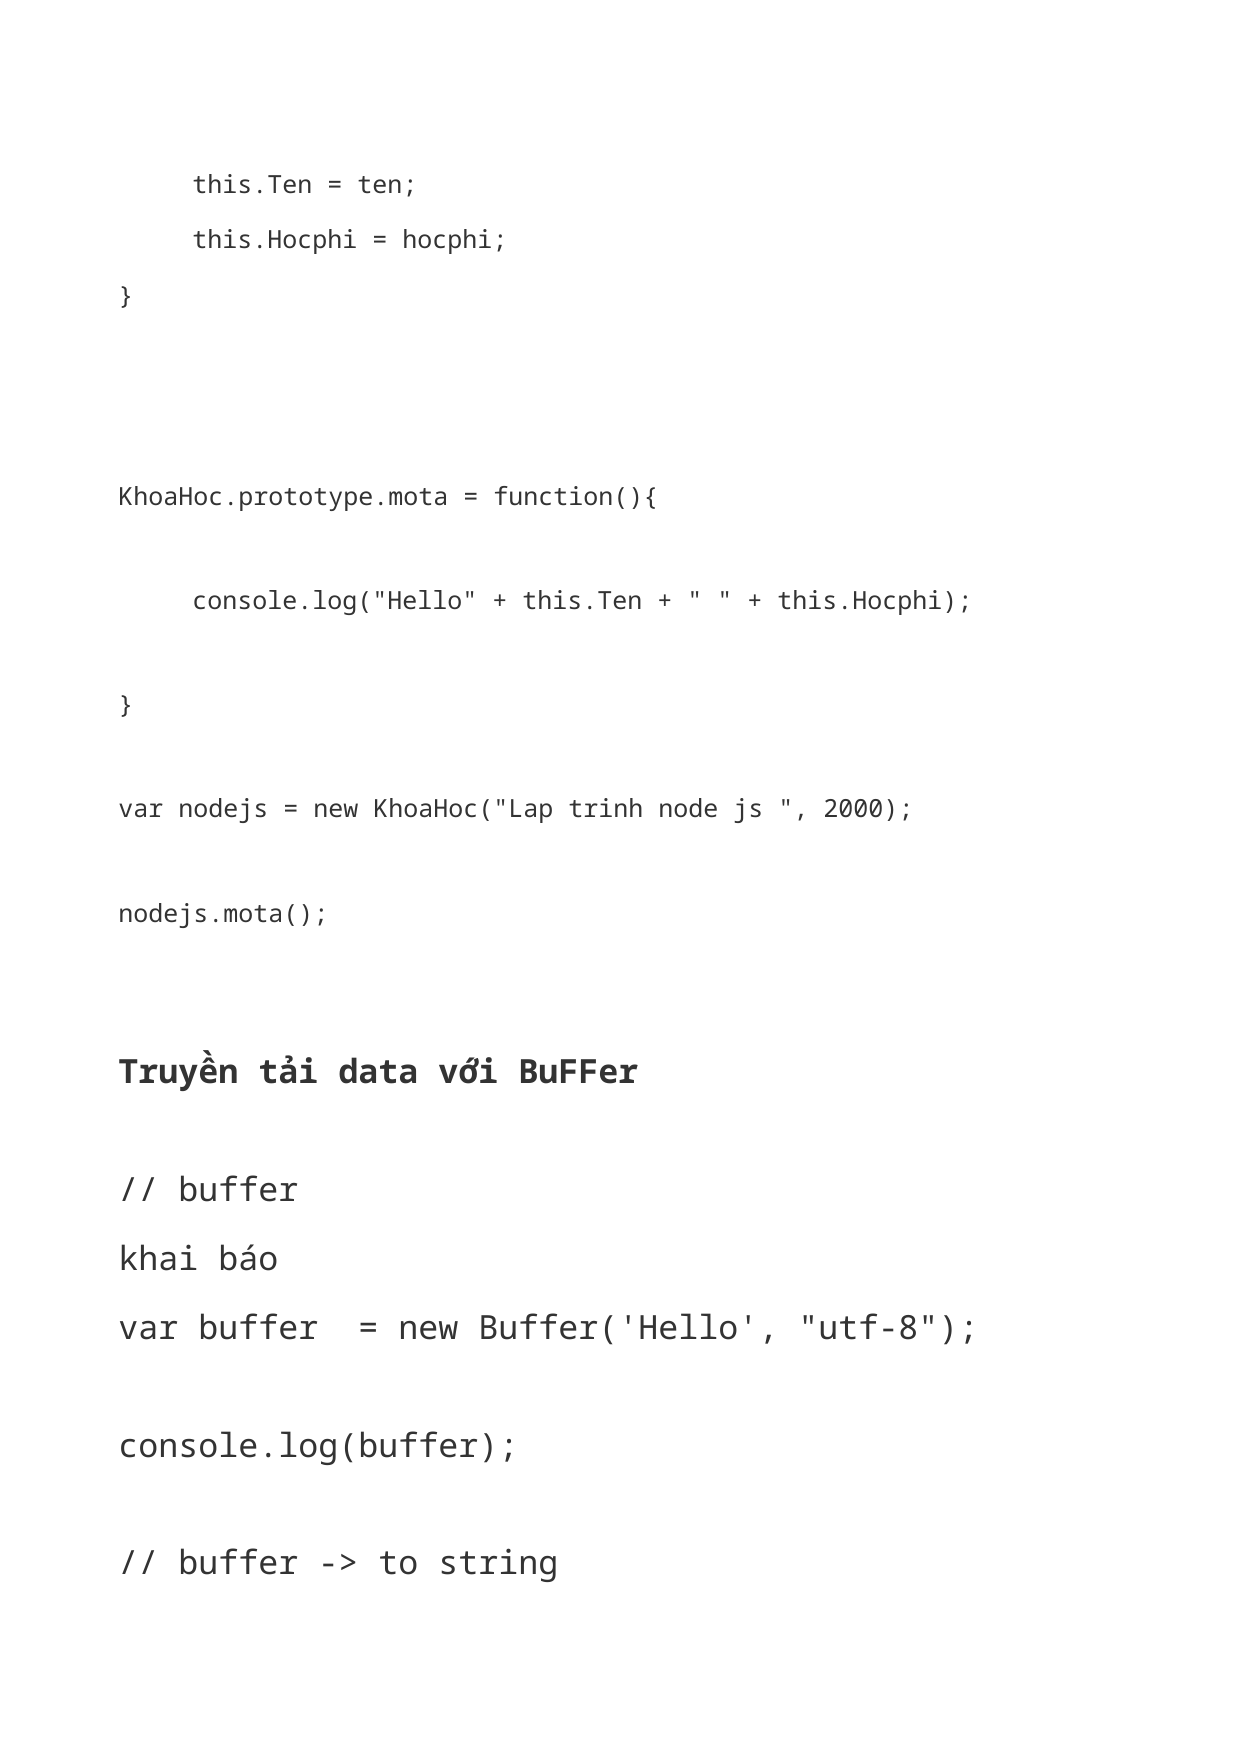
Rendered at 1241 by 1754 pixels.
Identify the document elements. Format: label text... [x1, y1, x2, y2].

text Truyền tải data với BuFFer [118, 1048, 1122, 1093]
text nodejs.mota(); [118, 895, 1122, 929]
text } [118, 278, 1122, 312]
text this.Hocphi = hocphi; [118, 222, 1122, 256]
text console.log(buffer); [118, 1421, 1122, 1467]
text // buffer [118, 1166, 1122, 1211]
text khai báo [118, 1235, 1122, 1280]
text } [118, 687, 1122, 721]
text // buffer -> to string [118, 1539, 1122, 1584]
text console.log("Hello" + this.Ten + " " + this.Hocphi); [118, 583, 1122, 617]
text this.Ten = ten; [118, 167, 1122, 201]
text KhoaHoc.prototype.mota = function(){ [118, 479, 1122, 513]
text var nodejs = new KhoaHoc("Lap trinh node js ", 2000); [118, 791, 1122, 825]
text var buffer = new Buffer('Hello', "utf-8"); [118, 1304, 1122, 1349]
